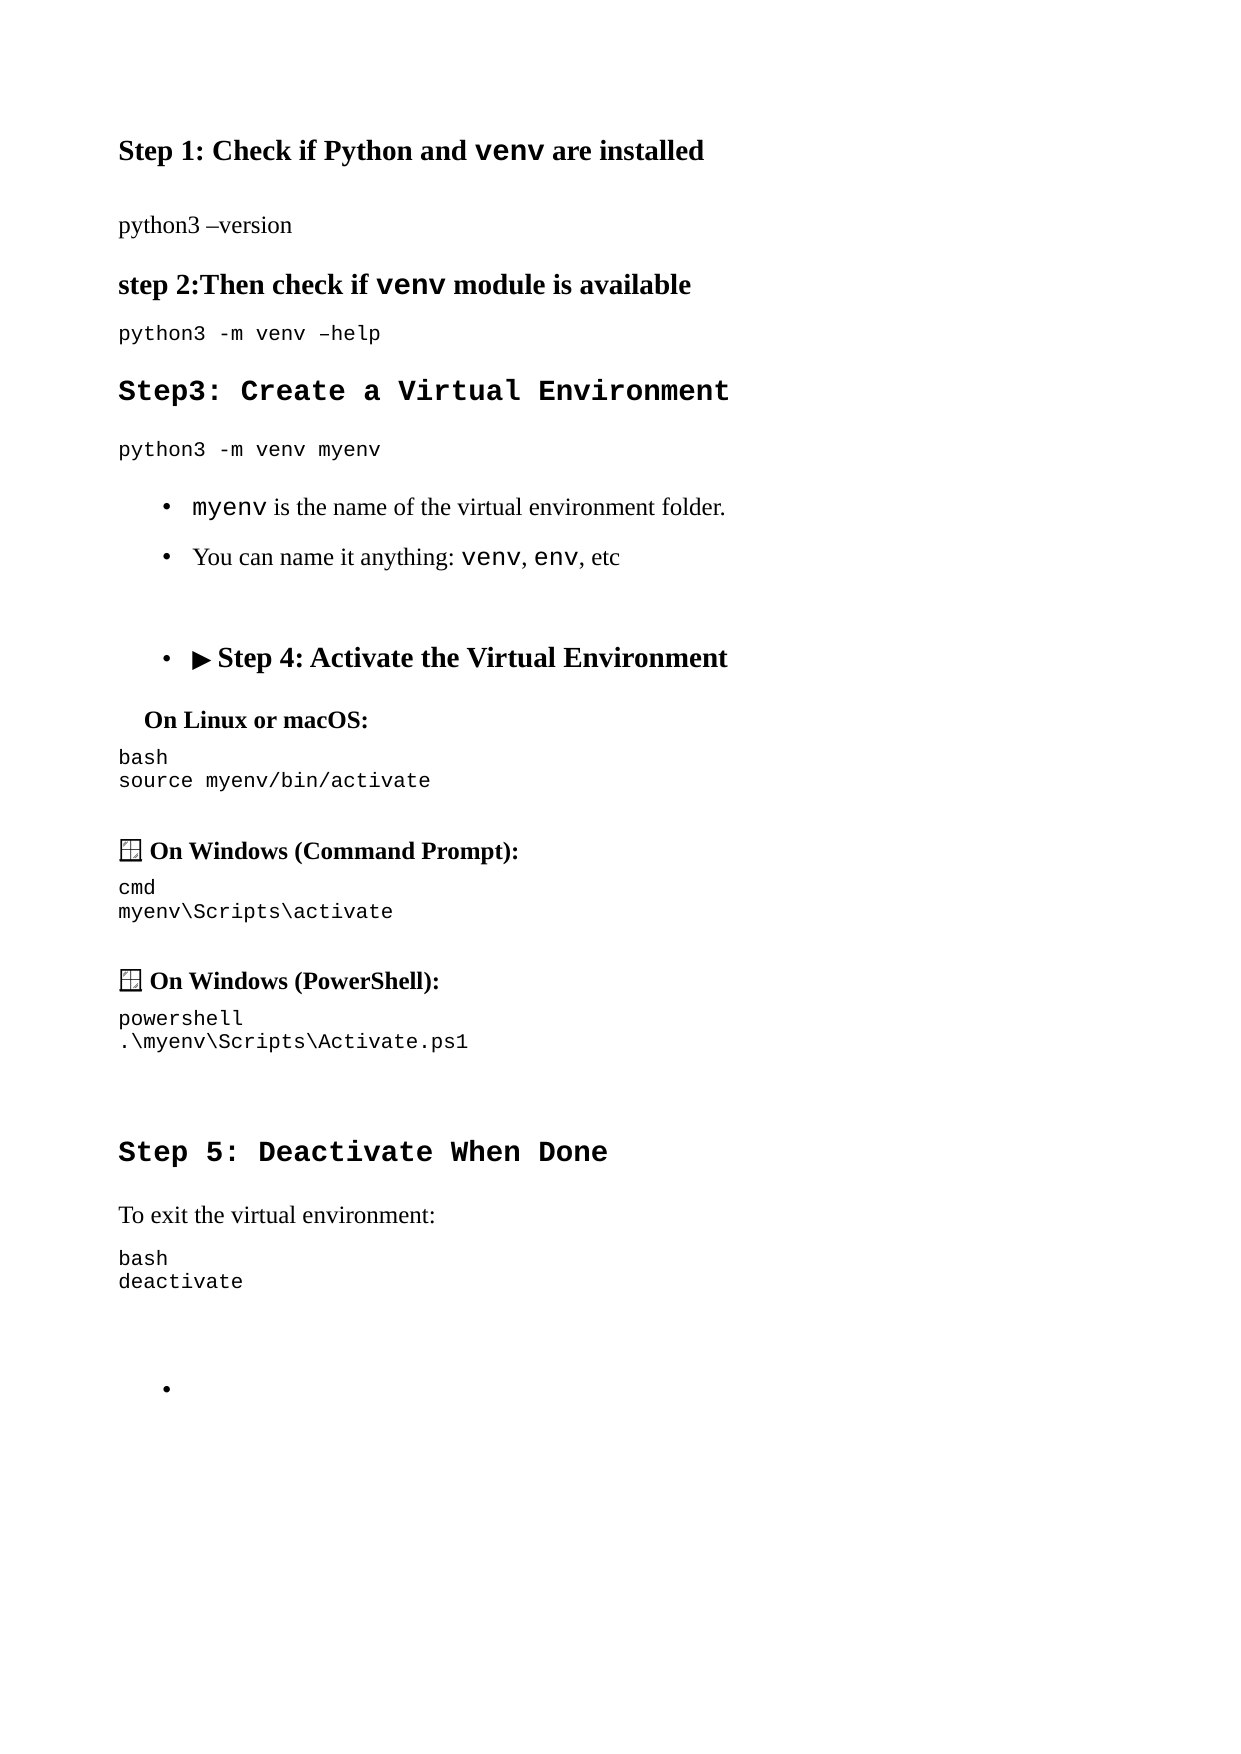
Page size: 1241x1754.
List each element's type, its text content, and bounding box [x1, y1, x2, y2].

text cmd [118, 877, 1122, 901]
text source myenv/bin/activate [118, 770, 1122, 794]
text bash [118, 1248, 1122, 1271]
text deactivate [118, 1271, 1122, 1295]
text powershell [118, 1008, 1122, 1031]
text python3 -m venv –help [118, 323, 1122, 347]
subtitle 🐧 On Linux or macOS: [118, 705, 1122, 734]
text .\myenv\Scripts\Activate.ps1 [118, 1031, 1122, 1055]
subtitle Step 5: Deactivate When Done [118, 1138, 1122, 1171]
text myenv\Scripts\activate [118, 901, 1122, 924]
list myenv is the name of the virtual environment folder. [162, 492, 1122, 523]
list ▶️ Step 4: Activate the Virtual Environment [162, 640, 1122, 673]
text python3 –version [118, 210, 1122, 239]
text python3 -m venv myenv [118, 439, 1122, 463]
text To exit the virtual environment: [118, 1200, 1122, 1229]
subtitle Step3: Create a Virtual Environment [118, 377, 1122, 409]
list You can name it anything: venv, env, etc [162, 542, 1122, 573]
subtitle 🪟 On Windows (PowerShell): [118, 966, 1122, 995]
subtitle 🪟 On Windows (Command Prompt): [118, 836, 1122, 865]
text bash [118, 747, 1122, 770]
subtitle Step 1: Check if Python and venv are installed [118, 133, 1122, 169]
text step 2:Then check if venv module is available [118, 267, 1122, 303]
